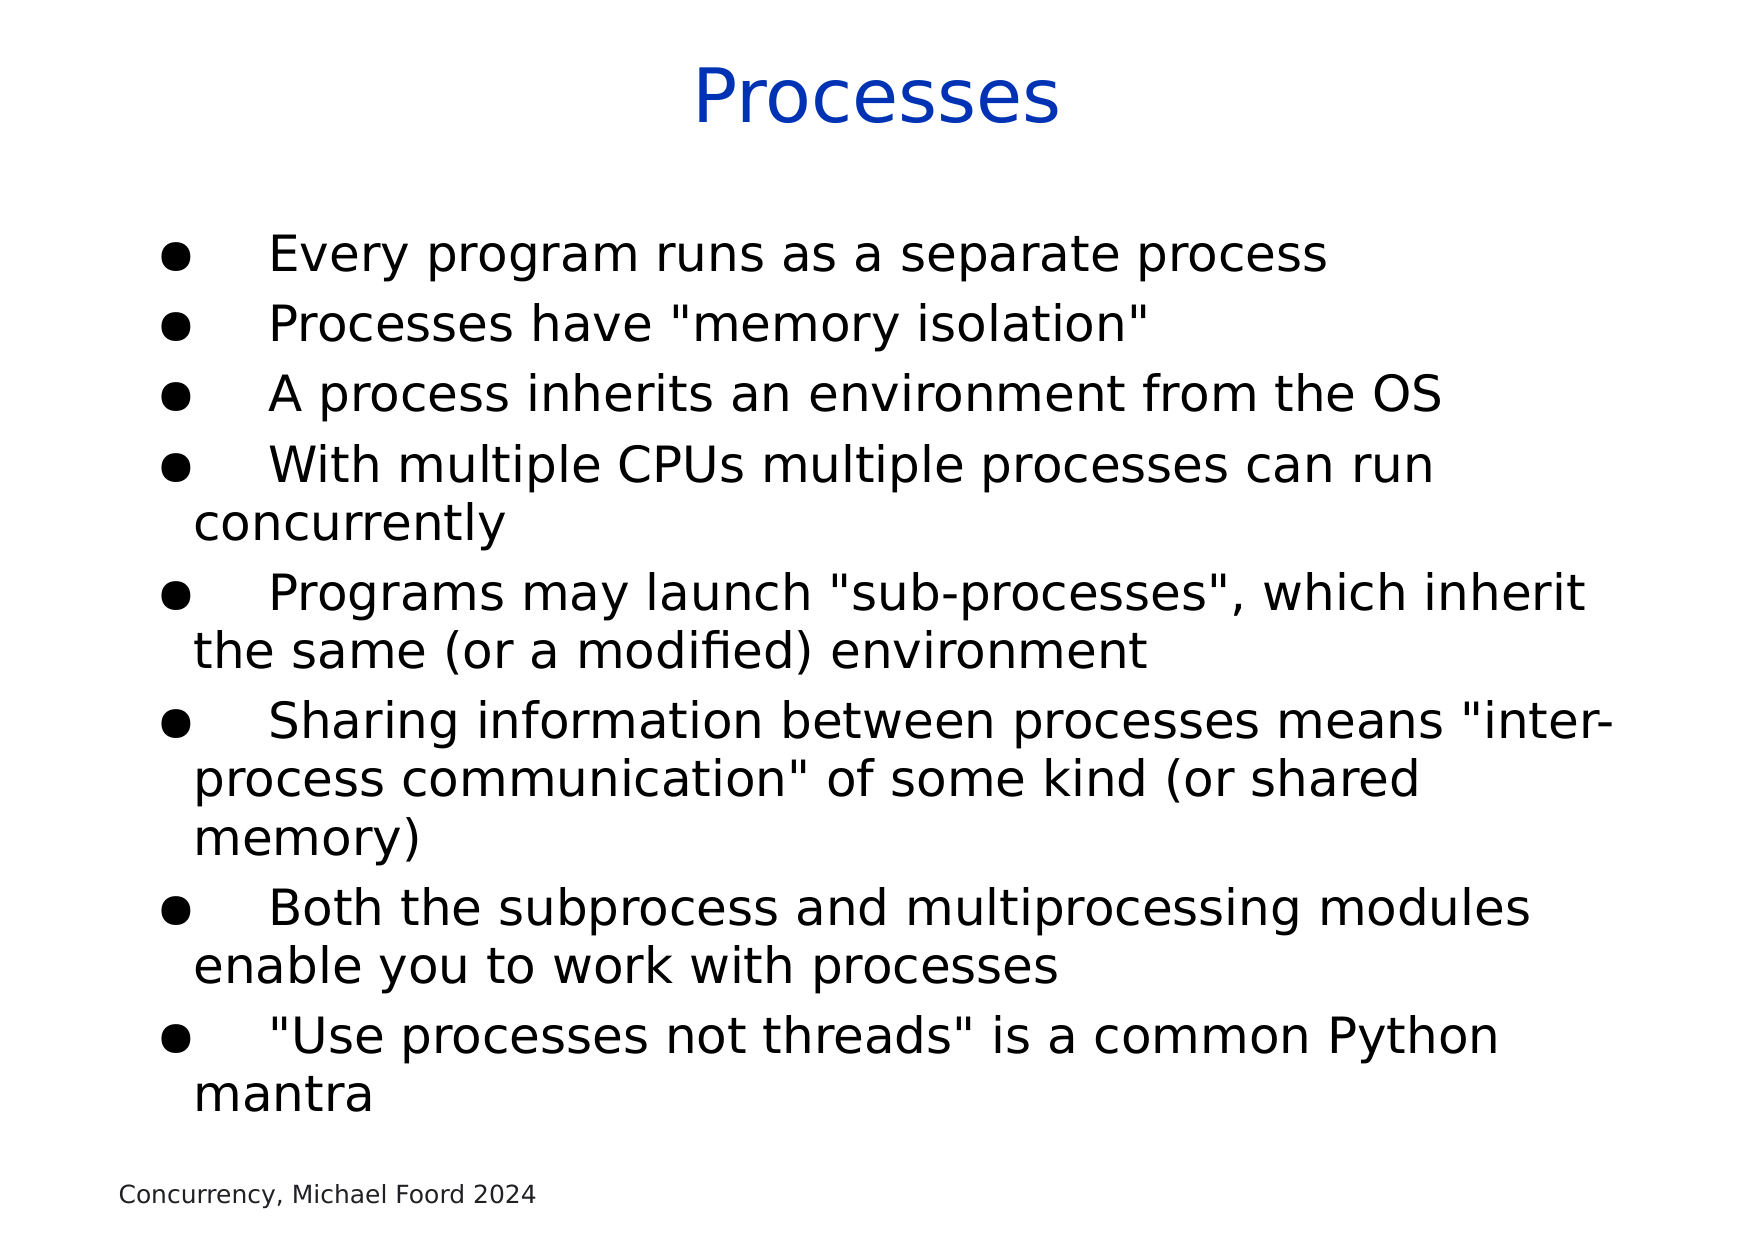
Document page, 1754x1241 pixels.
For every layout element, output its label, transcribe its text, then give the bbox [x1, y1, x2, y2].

list Both the subprocess and multiprocessing modules enable you to work with processes [156, 879, 1636, 995]
list "Use processes not threads" is a common Python mantra [156, 1007, 1636, 1123]
list Programs may launch "sub-processes", which inherit the same (or a modified) environment [156, 564, 1636, 680]
text Processes [118, 53, 1636, 140]
list Processes have "memory isolation" [156, 295, 1636, 353]
list Sharing information between processes means "inter-process communication" of some kind (or shared memory) [156, 692, 1636, 867]
list With multiple CPUs multiple processes can run concurrently [156, 436, 1636, 552]
list A process inherits an environment from the OS [156, 365, 1636, 424]
list Every program runs as a separate process [156, 225, 1636, 283]
